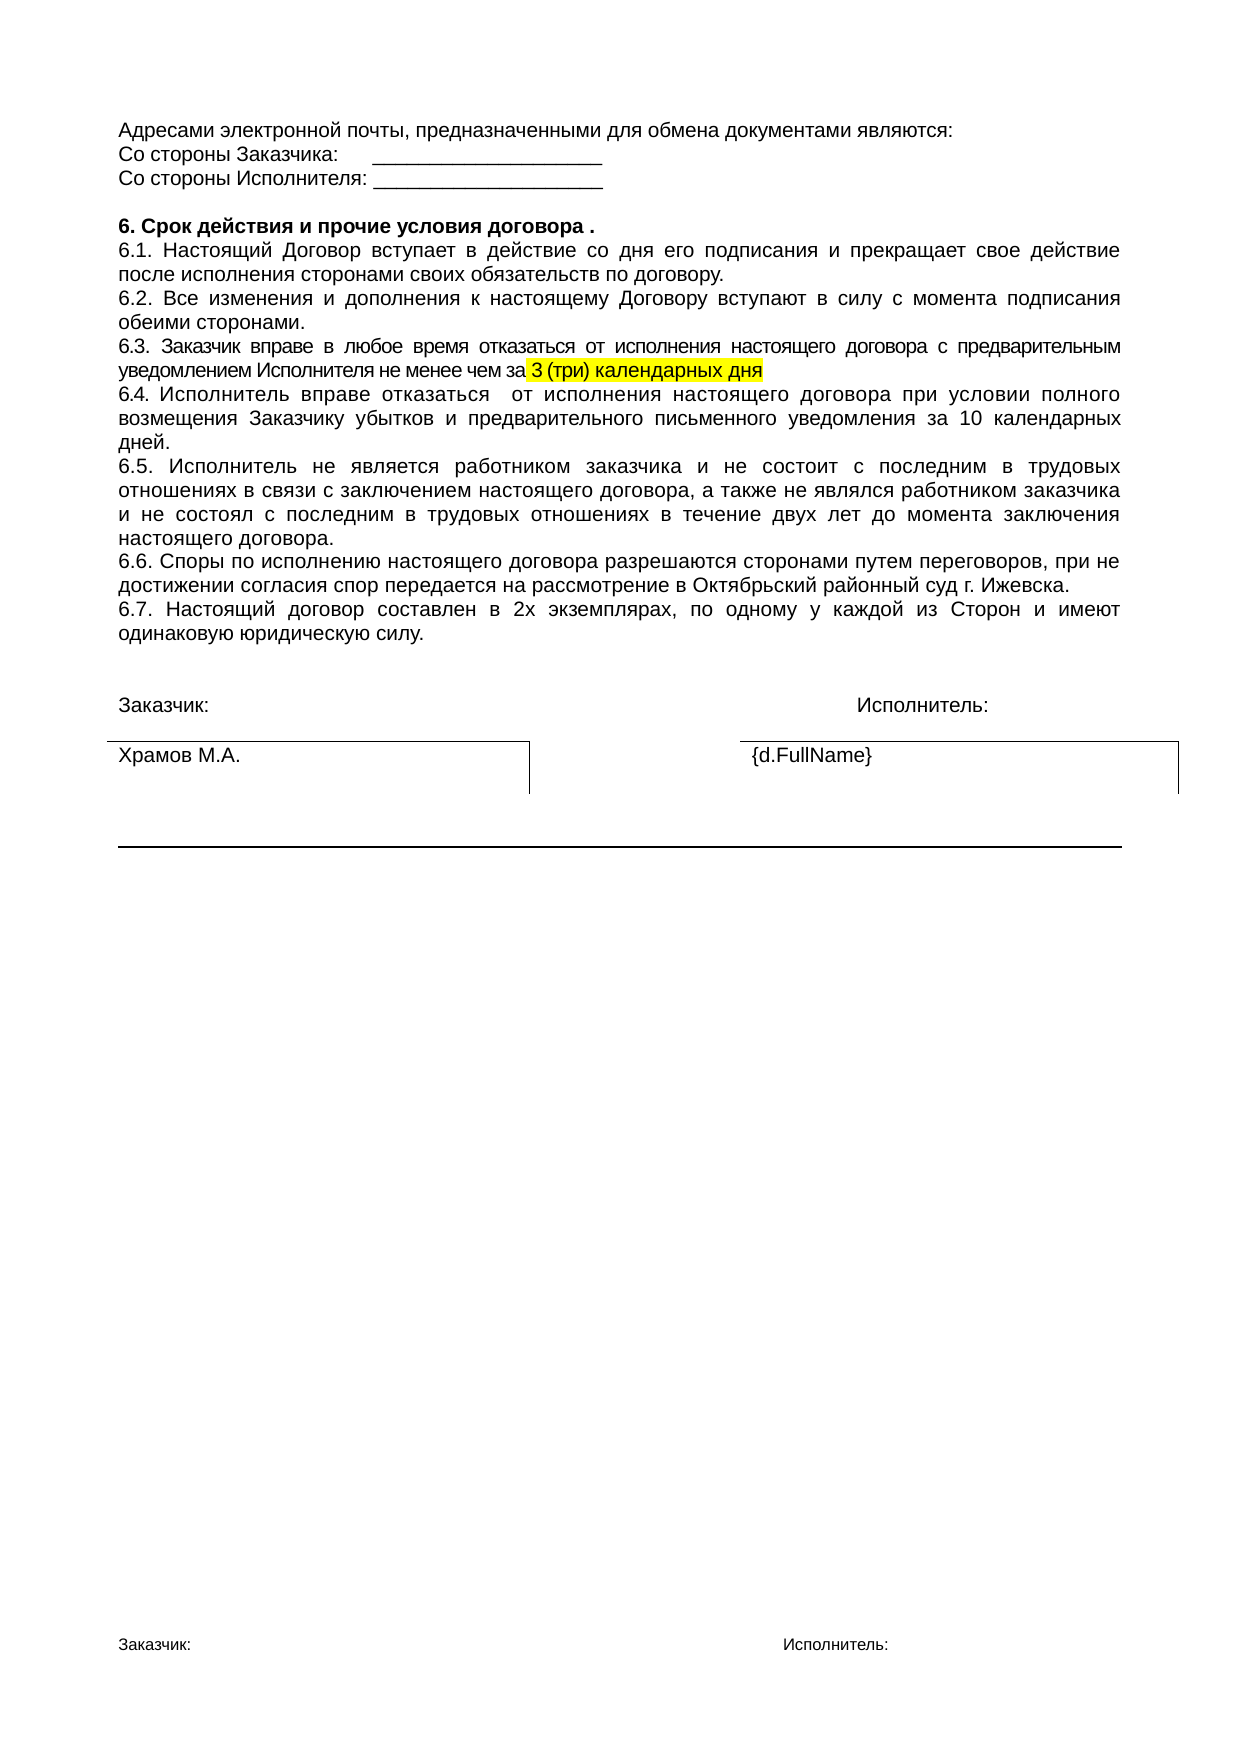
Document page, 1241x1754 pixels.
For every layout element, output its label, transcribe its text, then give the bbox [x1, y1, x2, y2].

table_cell [107, 768, 529, 794]
text 6.5. Исполнитель не является работником заказчика и не состоит с последним в трудовых отношениях в связи с заключением настоящего договора, а также не являлся работником заказчика и не состоял с последним в трудовых отношениях в течение двух лет до момента заключения настоящего договора. [118, 453, 1122, 549]
table_header Храмов М.А. [107, 742, 529, 768]
text Заказчик: Исполнитель: [118, 693, 1122, 717]
table_header [530, 741, 740, 768]
table_header {d.FullName} [740, 742, 1178, 768]
text Адресами электронной почты, предназначенными для обмена документами являются: [118, 118, 1122, 142]
table_cell [530, 768, 740, 794]
text 6.1. Настоящий Договор вступает в действие со дня его подписания и прекращает свое действие после исполнения сторонами своих обязательств по договору. [118, 238, 1122, 286]
text Со стороны Заказчика: ____________________ [118, 142, 1122, 166]
table_cell [740, 768, 1178, 794]
text 6.2. Все изменения и дополнения к настоящему Договору вступают в силу с момента подписания обеими сторонами. [118, 286, 1122, 334]
text 6.3. Заказчик вправе в любое время отказаться от исполнения настоящего договора с предварительным уведомлением Исполнителя не менее чем за 3 (три) календарных дня [118, 334, 1122, 382]
text 6.7. Настоящий договор составлен в 2х экземплярах, по одному у каждой из Сторон и имеют одинаковую юридическую силу. [118, 597, 1122, 645]
text Со стороны Исполнителя: ____________________ [118, 166, 1122, 190]
text 6.6. Споры по исполнению настоящего договора разрешаются сторонами путем переговоров, при не достижении согласия спор передается на рассмотрение в Октябрьский районный суд г. Ижевска. [118, 549, 1122, 597]
text 6.4. Исполнитель вправе отказаться от исполнения настоящего договора при условии полного возмещения Заказчику убытков и предварительного письменного уведомления за 10 календарных дней. [118, 382, 1122, 453]
text 6. Срок действия и прочие условия договора . [118, 214, 1122, 238]
